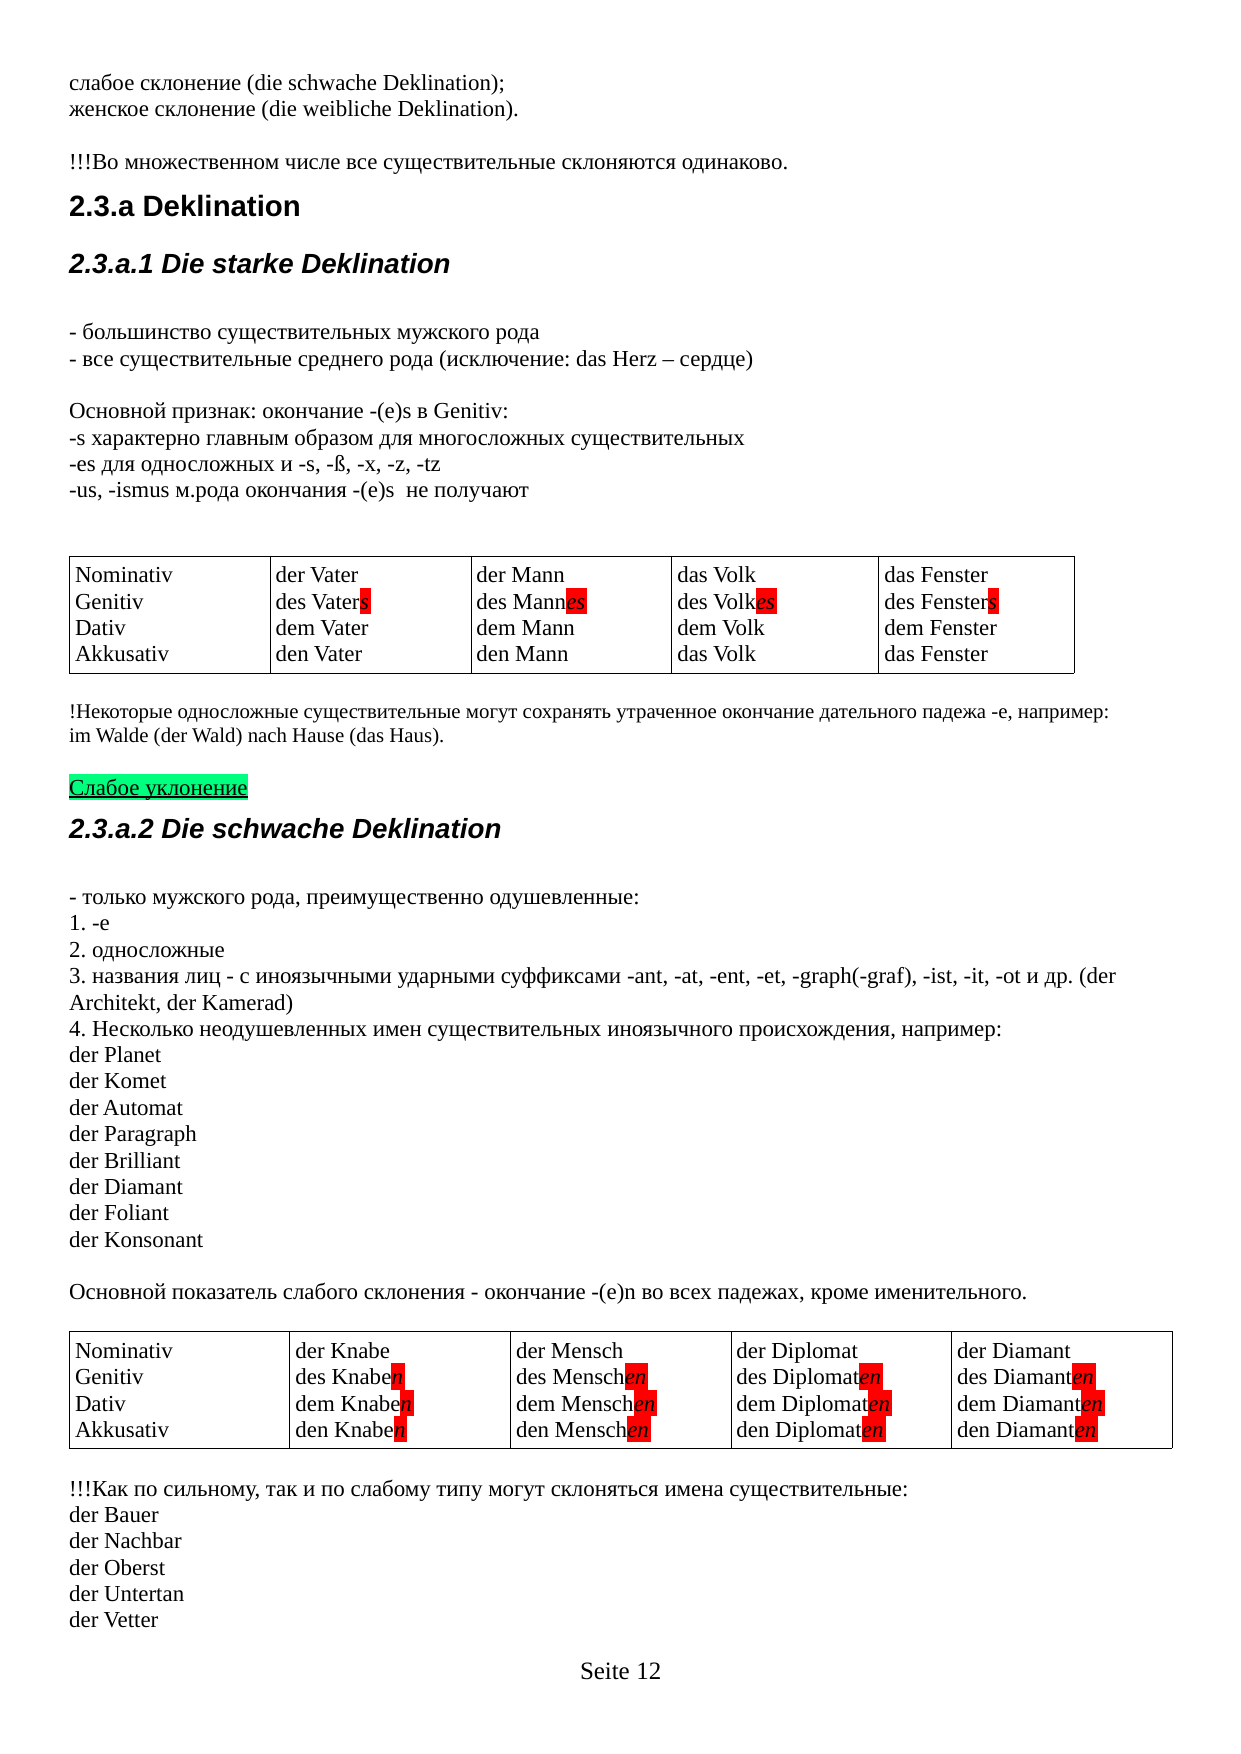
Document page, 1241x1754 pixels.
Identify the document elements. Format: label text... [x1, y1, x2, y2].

text der Brilliant [69, 1147, 1172, 1173]
text der Vetter [69, 1606, 1172, 1633]
text - только мужского рода, преимущественно одушевленные: [69, 883, 1172, 909]
text der Konsonant [69, 1226, 1172, 1252]
text -us, -ismus м.рода окончания -(e)s не получают [69, 477, 1172, 503]
text der Komet [69, 1068, 1172, 1094]
table_header Nominativ Genitiv Dativ Akkusativ [70, 557, 270, 673]
text der Planet [69, 1041, 1172, 1068]
table_header das Fenster des Fensters dem Fenster das Fenster [879, 557, 1074, 673]
text Основной признак: окончание -(e)s в Genitiv: [69, 397, 1172, 424]
text der Oberst [69, 1554, 1172, 1580]
table_header der Diplomat des Diplomaten dem Diplomaten den Diplomaten [732, 1332, 951, 1448]
text Основной показатель слабого склонения - окончание -(e)n во всех падежах, кроме именительного. [69, 1278, 1172, 1305]
table_header der Vater des Vaters dem Vater den Vater [271, 557, 471, 673]
text !!!Как по сильному, так и по слабому типу могут склоняться имена существительные: [69, 1474, 1172, 1501]
text der Nachbar [69, 1527, 1172, 1554]
table_header der Diamant des Diamanten dem Diamanten den Diamanten [952, 1332, 1172, 1448]
text der Foliant [69, 1199, 1172, 1226]
text im Walde (der Wald) nach Hause (das Haus). [69, 723, 1172, 747]
text der Untertan [69, 1580, 1172, 1606]
table_header der Mann des Mannes dem Mann den Mann [472, 557, 671, 673]
text 2. односложные [69, 936, 1172, 962]
text der Paragraph [69, 1120, 1172, 1147]
table_header der Knabe des Knaben dem Knaben den Knaben [290, 1332, 510, 1448]
text der Automat [69, 1094, 1172, 1120]
text der Diamant [69, 1173, 1172, 1199]
text -es для односложных и -s, -ß, -x, -z, -tz [69, 450, 1172, 477]
table_header der Mensch des Menschen dem Menschen den Menschen [511, 1332, 731, 1448]
table_header das Volk des Volkes dem Volk das Volk [672, 557, 878, 673]
text 3. названия лиц - с иноязычными ударными суффиксами -ant, -at, -ent, -et, -graph(-graf), -ist, -it, -оt и др. (der Architekt, der Kamerad) [69, 962, 1172, 1015]
subtitle 2.3.a.2 Die schwache Deklination [69, 812, 1172, 844]
text - все существительные среднего рода (исключение: das Herz – сердце) [69, 345, 1172, 371]
text !Некоторые односложные существительные могут сохранять утраченное окончание дательного падежа -е, например: [69, 699, 1172, 723]
text женское склонение (die weibliche Deklination). [69, 95, 1172, 122]
subtitle 2.3.a Deklination [69, 189, 1172, 223]
text 4. Несколько неодушевленных имен существительных иноязычного происхождения, например: [69, 1015, 1172, 1041]
text der Bauer [69, 1501, 1172, 1527]
subtitle 2.3.a.1 Die starke Deklination [69, 248, 1172, 279]
table_header Nominativ Genitiv Dativ Akkusativ [70, 1332, 289, 1448]
text слабое склонение (die schwache Deklination); [69, 69, 1172, 95]
text - большинство существительных мужского рода [69, 318, 1172, 345]
text !!!Во множественном числе все существительные склоняются одинаково. [69, 148, 1172, 174]
text Слабое уклонение [69, 773, 1172, 800]
text 1. -e [69, 909, 1172, 936]
text -s характерно главным образом для многосложных существительных [69, 424, 1172, 450]
